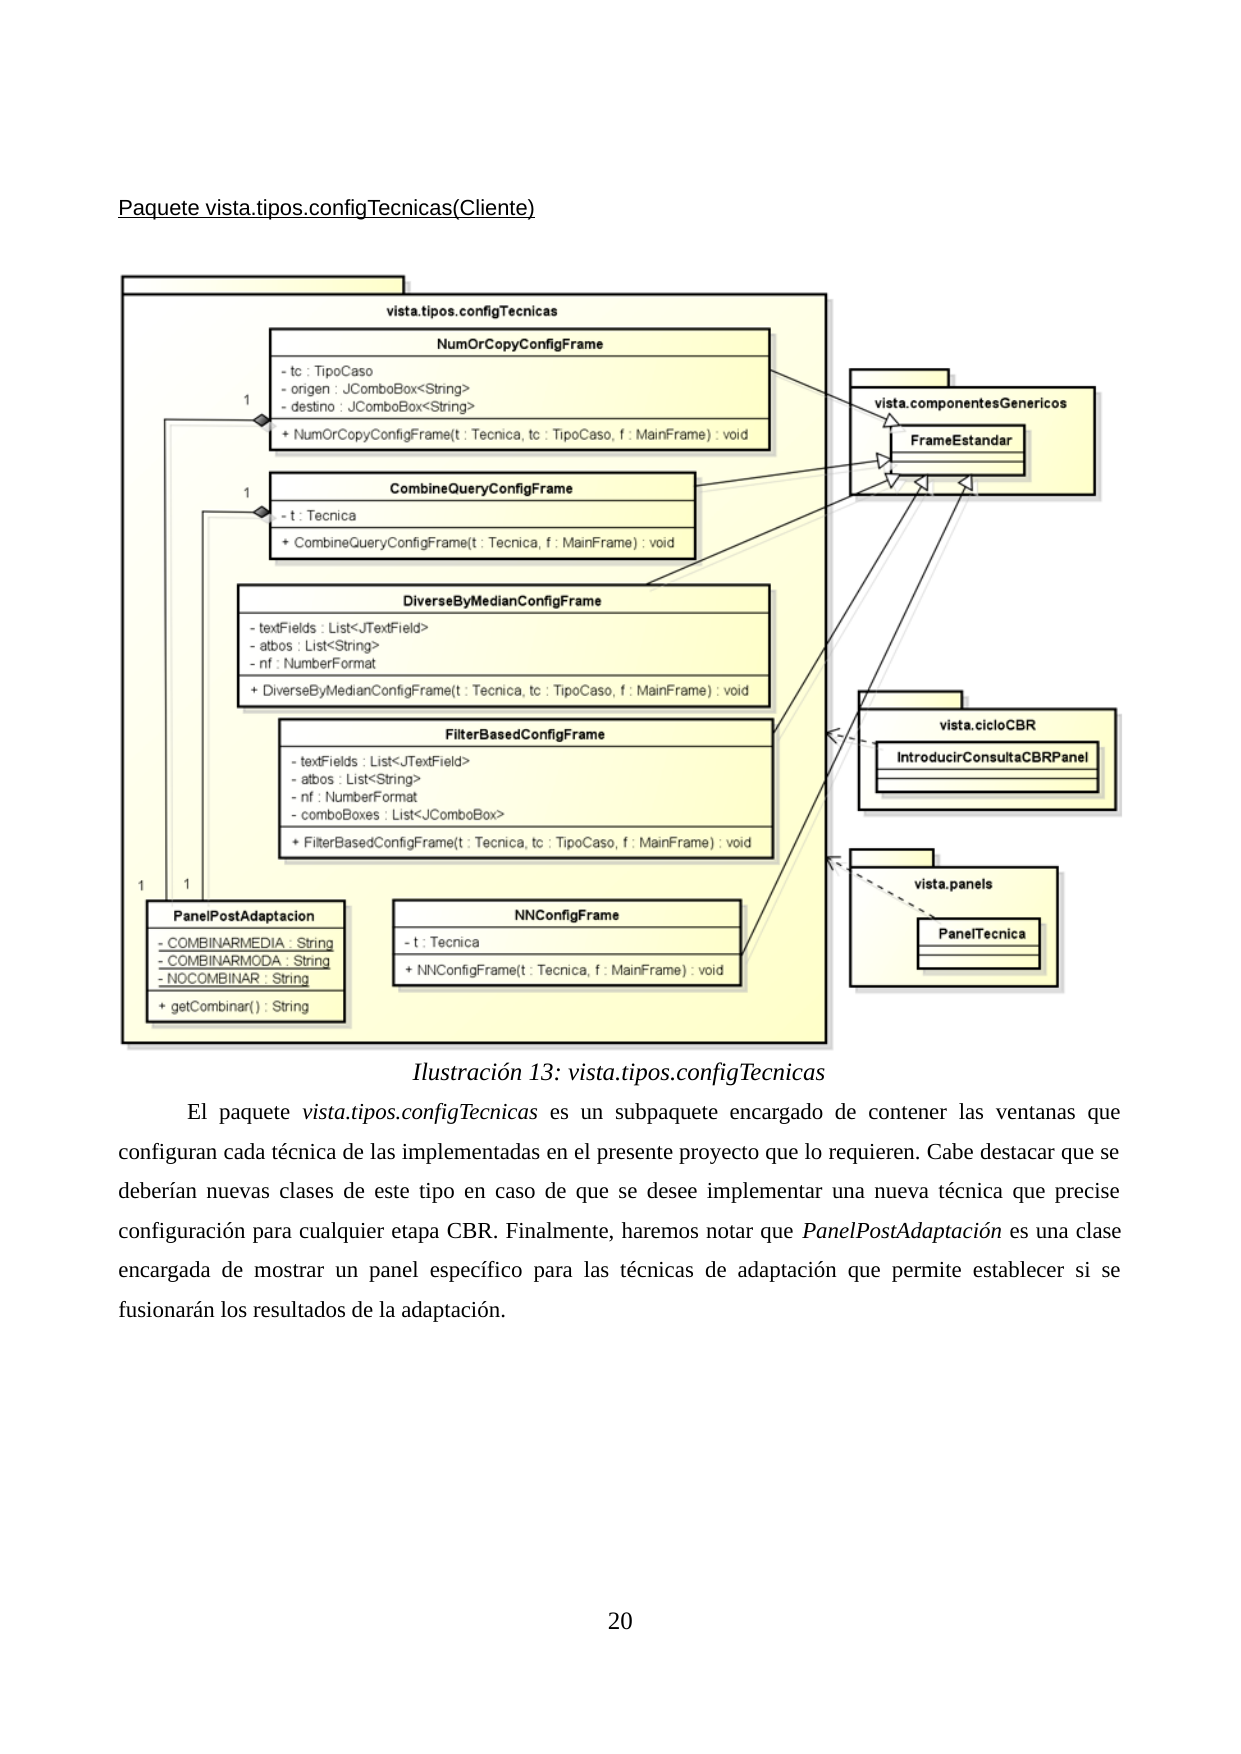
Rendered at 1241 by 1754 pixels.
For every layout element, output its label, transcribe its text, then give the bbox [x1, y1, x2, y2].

text Ilustración 13: vista.tipos.configTecnicas [118, 1057, 1122, 1085]
subtitle Paquete vista.tipos.configTecnicas(Cliente) [118, 195, 1122, 220]
text [118, 233, 1122, 262]
text El paquete vista.tipos.configTecnicas es un subpaquete encargado de contener las ventanas que configuran cada técnica de las implementadas en el presente proyecto que lo requieren. Cabe destacar que se deberían nuevas clases de este tipo en caso de que se desee implementar una nueva técnica que precise configuración para cualquier etapa CBR. Finalmente, haremos notar que PanelPostAdaptación es una clase encargada de mostrar un panel específico para las técnicas de adaptación que permite establecer si se fusionarán los resultados de la adaptación. [118, 1085, 1122, 1322]
picture [118, 262, 1123, 1057]
